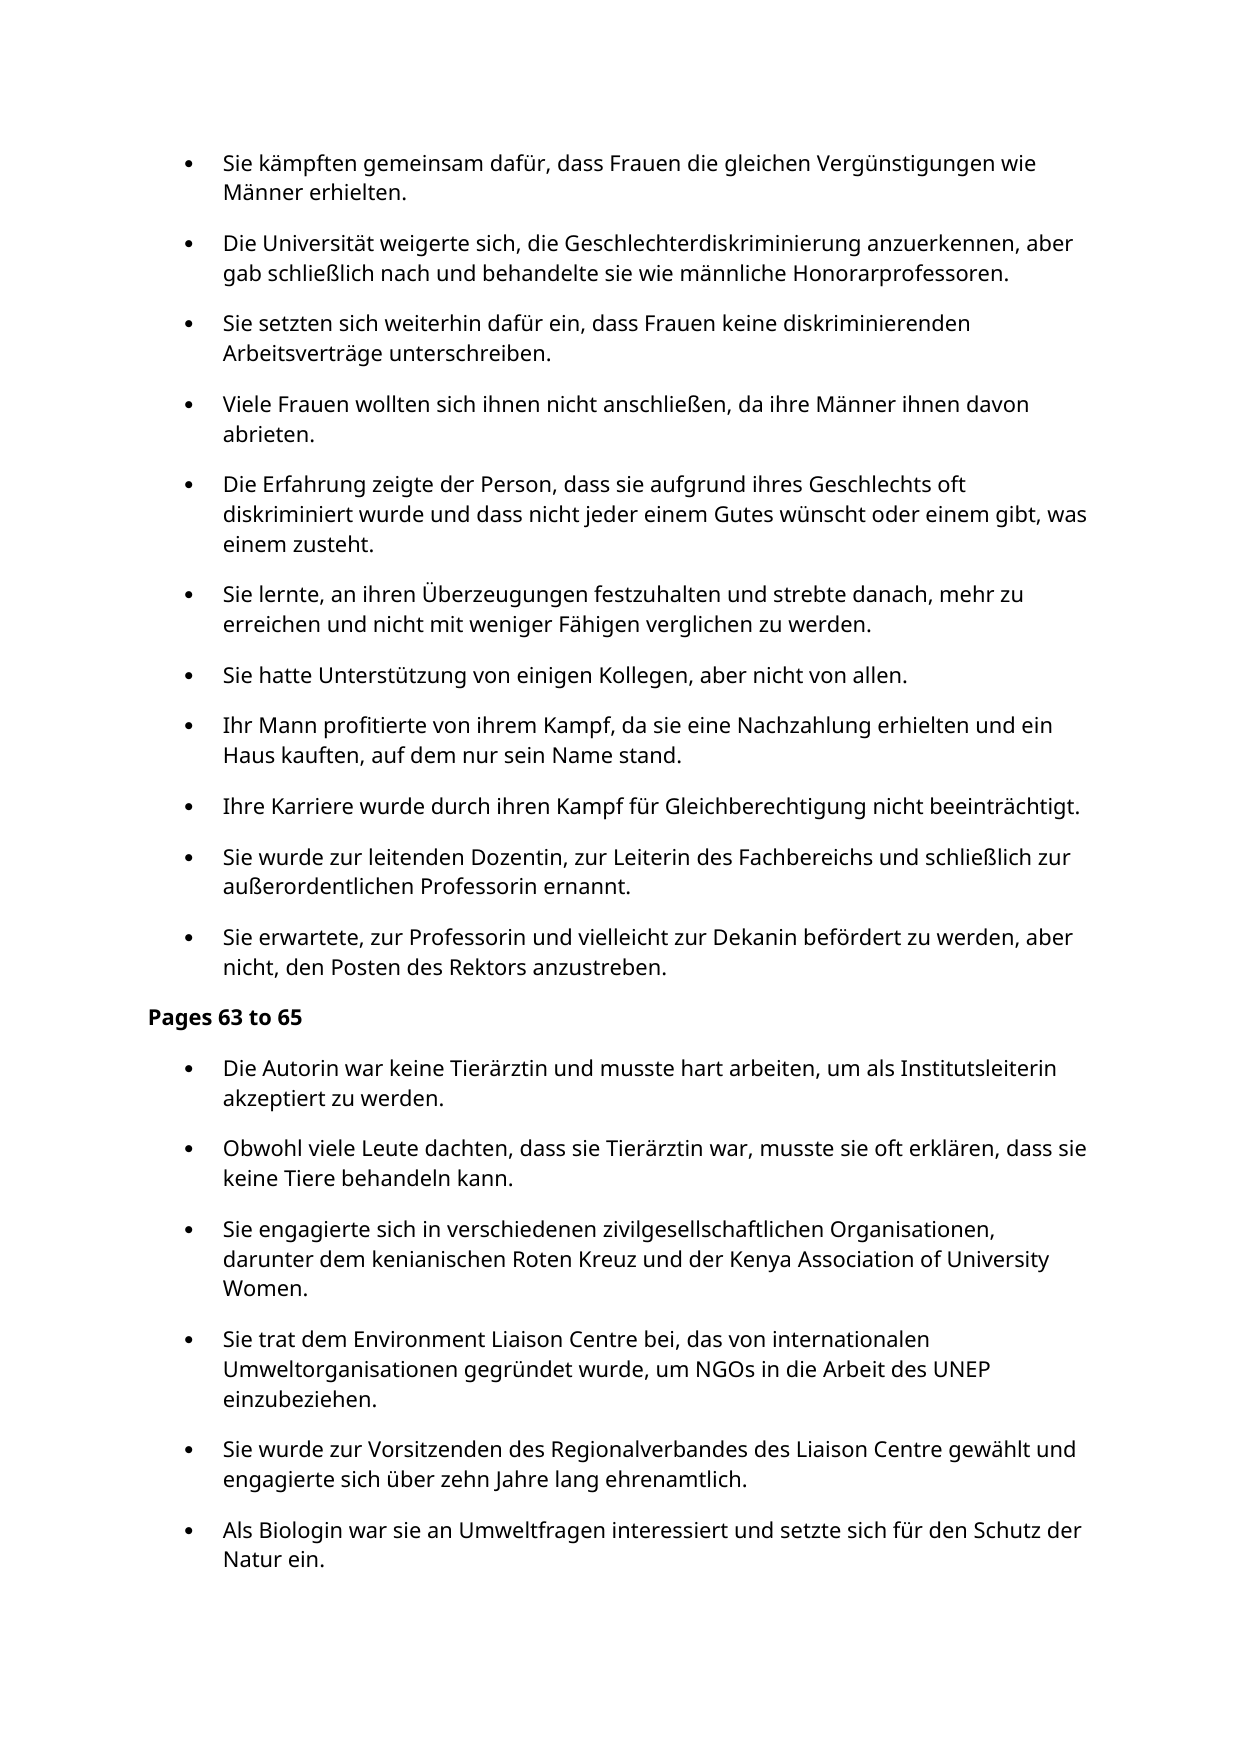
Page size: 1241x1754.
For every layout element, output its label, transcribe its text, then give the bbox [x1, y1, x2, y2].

list Die Universität weigerte sich, die Geschlechterdiskriminierung anzuerkennen, aber gab schließlich nach und behandelte sie wie männliche Honorarprofessoren. [185, 228, 1093, 288]
list Sie setzten sich weiterhin dafür ein, dass Frauen keine diskriminierenden Arbeitsverträge unterschreiben. [185, 308, 1093, 368]
list Sie erwartete, zur Professorin und vielleicht zur Dekanin befördert zu werden, aber nicht, den Posten des Rektors anzustreben. [185, 922, 1093, 982]
text Pages 63 to 65 [148, 1002, 1093, 1032]
list Sie hatte Unterstützung von einigen Kollegen, aber nicht von allen. [185, 660, 1093, 690]
list Ihr Mann profitierte von ihrem Kampf, da sie eine Nachzahlung erhielten und ein Haus kauften, auf dem nur sein Name stand. [185, 711, 1093, 770]
list Obwohl viele Leute dachten, dass sie Tierärztin war, musste sie oft erklären, dass sie keine Tiere behandeln kann. [185, 1133, 1093, 1193]
list Viele Frauen wollten sich ihnen nicht anschließen, da ihre Männer ihnen davon abrieten. [185, 389, 1093, 448]
list Sie wurde zur leitenden Dozentin, zur Leiterin des Fachbereichs und schließlich zur außerordentlichen Professorin ernannt. [185, 842, 1093, 901]
list Als Biologin war sie an Umweltfragen interessiert und setzte sich für den Schutz der Natur ein. [185, 1515, 1093, 1574]
list Die Erfahrung zeigte der Person, dass sie aufgrund ihres Geschlechts oft diskriminiert wurde und dass nicht jeder einem Gutes wünscht oder einem gibt, was einem zusteht. [185, 469, 1093, 559]
list Sie trat dem Environment Liaison Centre bei, das von internationalen Umweltorganisationen gegründet wurde, um NGOs in die Arbeit des UNEP einzubeziehen. [185, 1324, 1093, 1413]
list Sie lernte, an ihren Überzeugungen festzuhalten und strebte danach, mehr zu erreichen und nicht mit weniger Fähigen verglichen zu werden. [185, 579, 1093, 639]
list Sie kämpften gemeinsam dafür, dass Frauen die gleichen Vergünstigungen wie Männer erhielten. [185, 148, 1093, 207]
list Sie wurde zur Vorsitzenden des Regionalverbandes des Liaison Centre gewählt und engagierte sich über zehn Jahre lang ehrenamtlich. [185, 1434, 1093, 1494]
list Ihre Karriere wurde durch ihren Kampf für Gleichberechtigung nicht beeinträchtigt. [185, 791, 1093, 821]
list Sie engagierte sich in verschiedenen zivilgesellschaftlichen Organisationen, darunter dem kenianischen Roten Kreuz und der Kenya Association of University Women. [185, 1214, 1093, 1303]
list Die Autorin war keine Tierärztin und musste hart arbeiten, um als Institutsleiterin akzeptiert zu werden. [185, 1053, 1093, 1113]
